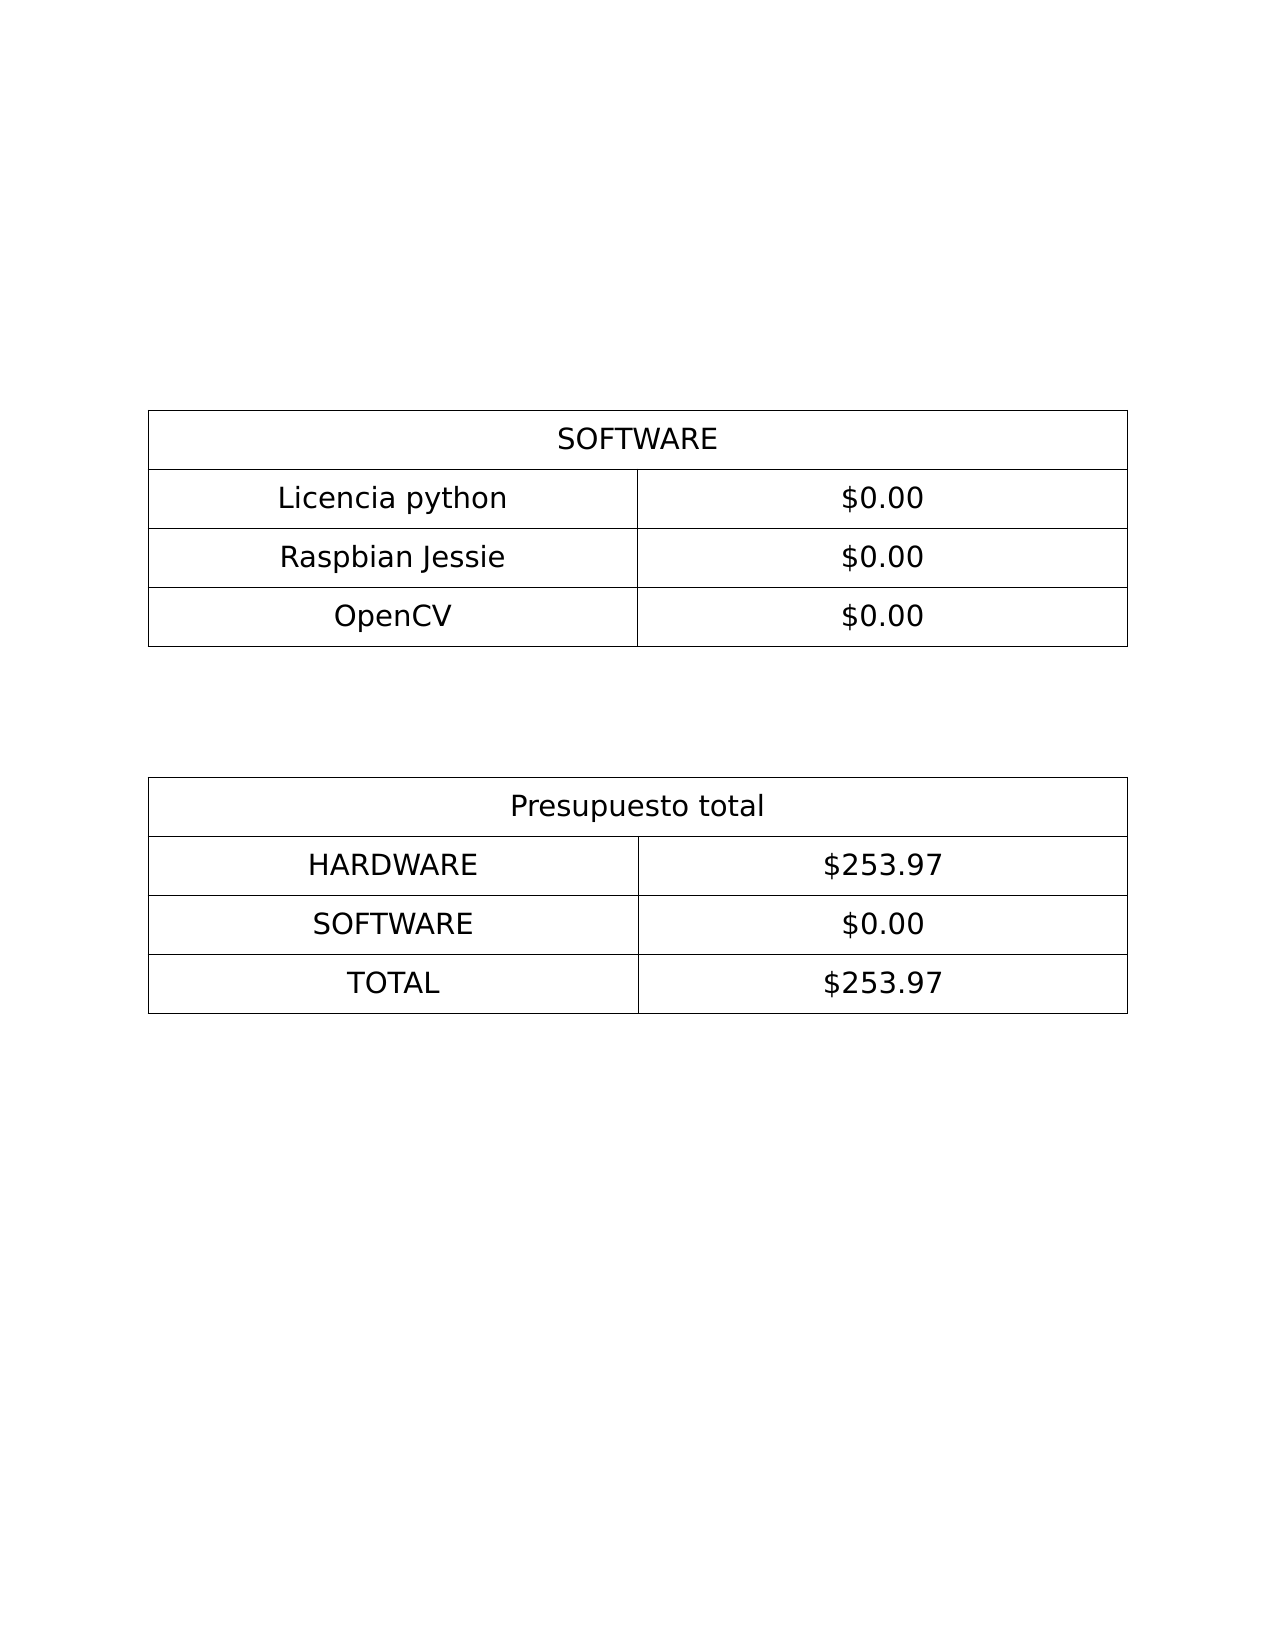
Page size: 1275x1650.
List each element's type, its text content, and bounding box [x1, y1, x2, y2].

table_cell $253.97 [639, 837, 1127, 895]
table_header SOFTWARE [149, 411, 1127, 468]
table_cell TOTAL [149, 955, 638, 1013]
table_cell $0.00 [638, 588, 1127, 646]
table_cell SOFTWARE [149, 896, 638, 954]
table_cell $0.00 [638, 529, 1127, 587]
table_header Presupuesto total [149, 778, 1127, 836]
table_cell HARDWARE [149, 837, 638, 895]
table_cell $0.00 [639, 896, 1127, 954]
table_cell $253.97 [639, 955, 1127, 1013]
table_cell Licencia python [149, 470, 637, 528]
table_cell OpenCV [149, 588, 637, 646]
table_cell $0.00 [638, 470, 1127, 528]
table_cell Raspbian Jessie [149, 529, 637, 587]
